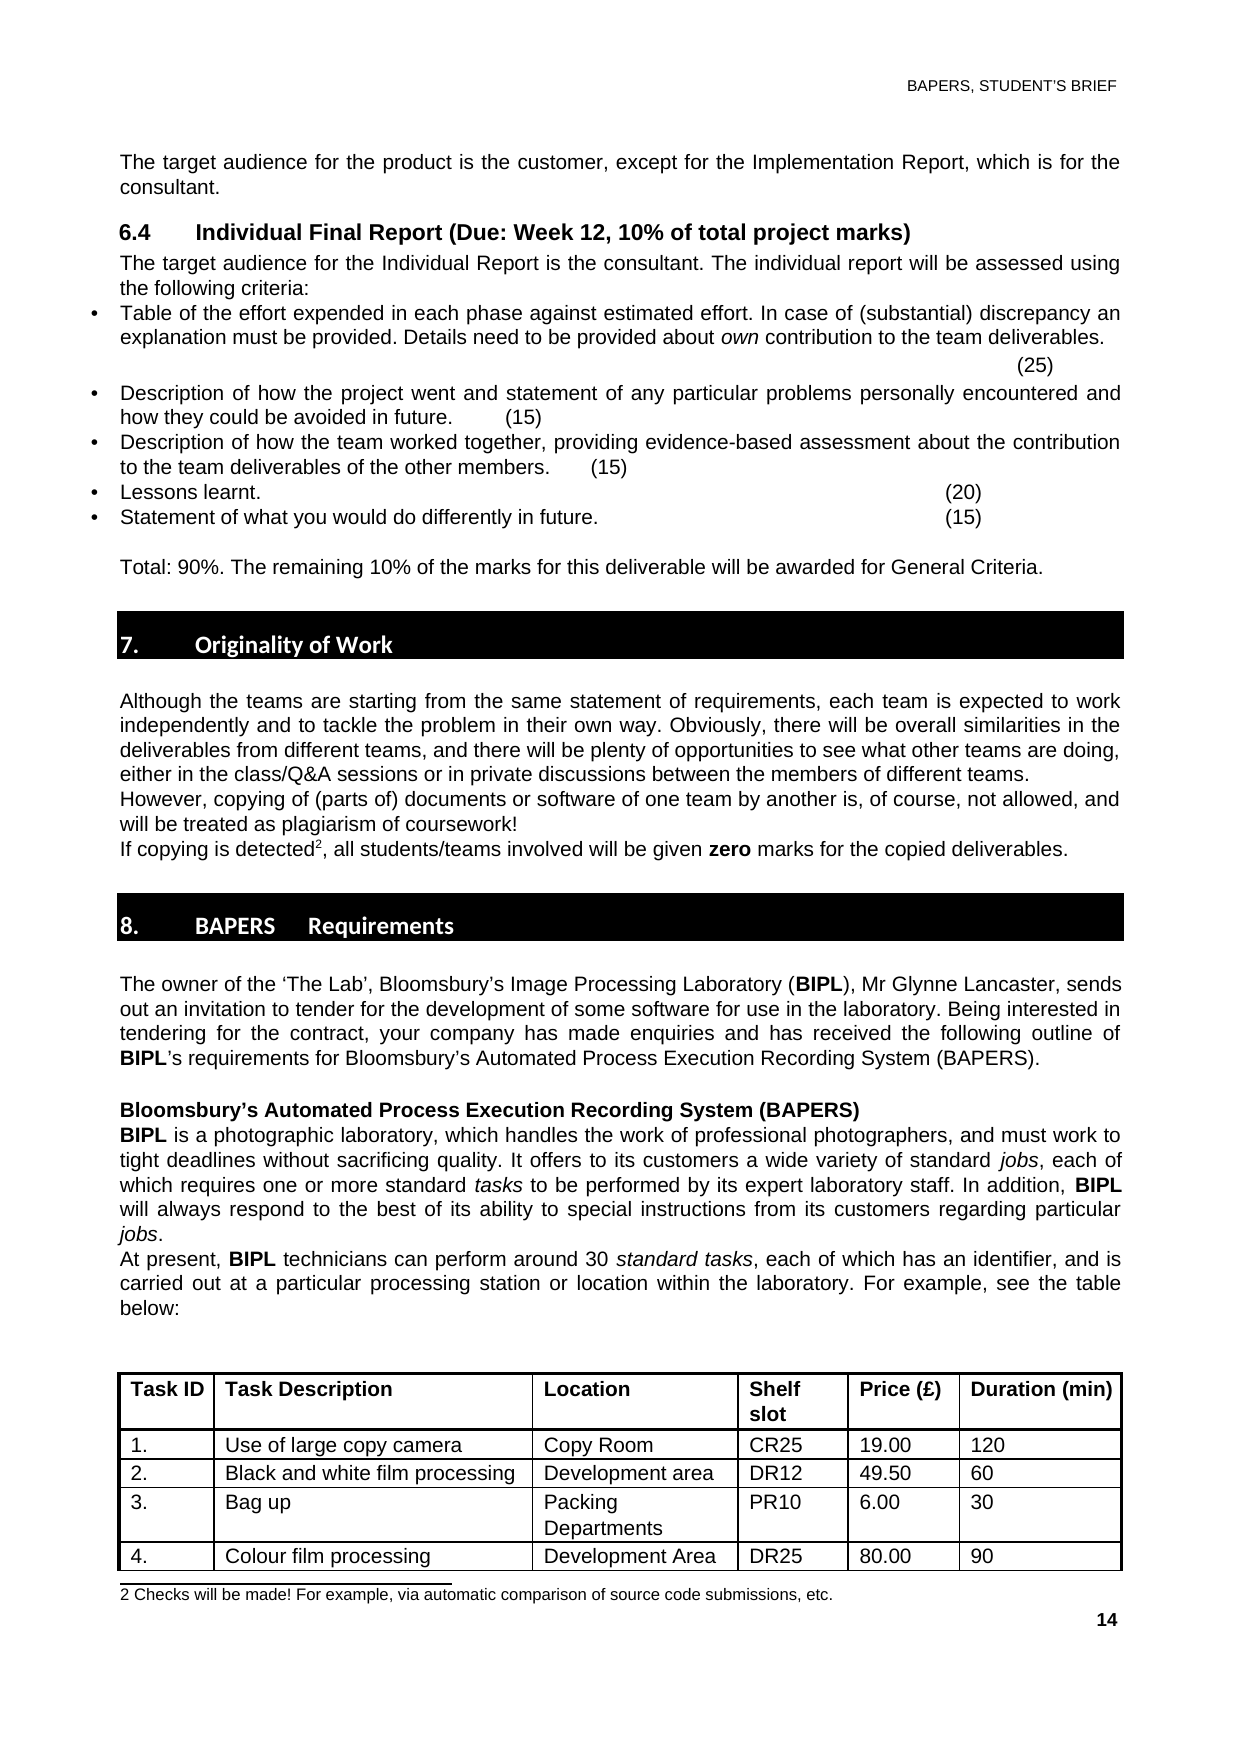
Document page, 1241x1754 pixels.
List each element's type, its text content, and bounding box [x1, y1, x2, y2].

text However, copying of (parts of) documents or software of one team by another is, of course, not allowed, and will be treated as plagiarism of coursework! [119, 787, 1122, 836]
table_cell 30 [960, 1488, 1120, 1541]
table_cell Use of large copy camera [215, 1431, 532, 1458]
table_cell DR12 [739, 1460, 847, 1487]
list Description of how the project went and statement of any particular problems personally encountered and how they could be avoided in future. (15) [91, 380, 1122, 429]
table_header Location [533, 1375, 737, 1428]
text Bloomsbury’s Automated Process Execution Recording System (BAPERS) [119, 1098, 1122, 1122]
table_cell Bag up [215, 1488, 532, 1541]
table_cell Packing Departments [533, 1488, 737, 1541]
table_cell CR25 [739, 1431, 847, 1458]
text The owner of the ‘The Lab’, Bloomsbury’s Image Processing Laboratory (BIPL), Mr Glynne Lancaster, sends out an invitation to tender for the development of some software for use in the laboratory. Being interested in tendering for the contract, your company has made enquiries and has received the following outline of BIPL’s requirements for Bloomsbury’s Automated Process Execution Recording System (BAPERS). [119, 972, 1122, 1069]
text At present, BIPL technicians can perform around 30 standard tasks, each of which has an identifier, and is carried out at a particular processing station or location within the laboratory. For example, see the table below: [119, 1247, 1122, 1320]
text (25) [120, 350, 1122, 378]
table_header Duration (min) [960, 1375, 1120, 1428]
list Description of how the team worked together, providing evidence-based assessment about the contribution to the team deliverables of the other members. (15) [91, 430, 1122, 478]
list Lessons learnt. (20) [91, 479, 1122, 503]
table_cell 90 [960, 1543, 1120, 1569]
text The target audience for the product is the customer, except for the Implementation Report, which is for the consultant. [119, 150, 1122, 198]
table_cell 4. [121, 1543, 213, 1569]
table_cell 19.00 [849, 1431, 959, 1458]
text Although the teams are starting from the same statement of requirements, each team is expected to work independently and to tackle the problem in their own way. Obviously, there will be overall similarities in the deliverables from different teams, and there will be plenty of opportunities to see what other teams are doing, either in the class/Q&A sessions or in private discussions between the members of different teams. [119, 688, 1122, 786]
table_cell Colour film processing [215, 1543, 532, 1569]
list Statement of what you would do differently in future. (15) [91, 504, 1122, 528]
table_cell Development Area [533, 1543, 737, 1569]
table_cell 80.00 [849, 1543, 959, 1569]
table_cell PR10 [739, 1488, 847, 1541]
table_cell 1. [121, 1431, 213, 1458]
text The target audience for the Individual Report is the consultant. The individual report will be assessed using the following criteria: [119, 251, 1122, 299]
table_cell 6.00 [849, 1488, 959, 1541]
table_cell Development area [533, 1460, 737, 1487]
table_header Price (£) [849, 1375, 959, 1428]
table_cell 2. [121, 1460, 213, 1487]
table_cell Black and white film processing [215, 1460, 532, 1487]
text If copying is detected, all students/teams involved will be given zero marks for the copied deliverables. [119, 837, 1122, 861]
list Table of the effort expended in each phase against estimated effort. In case of (substantial) discrepancy an explanation must be provided. Details need to be provided about own contribution to the team deliverables. [91, 301, 1122, 349]
table_cell 49.50 [849, 1460, 959, 1487]
table_header Shelf slot [739, 1375, 847, 1428]
text Total: 90%. The remaining 10% of the marks for this deliverable will be awarded for General Criteria. [119, 555, 1122, 579]
table_cell DR25 [739, 1543, 847, 1569]
table_cell 120 [960, 1431, 1120, 1458]
table_header Task Description [215, 1375, 532, 1428]
table_cell Copy Room [533, 1431, 737, 1458]
subtitle 6.4 Individual Final Report (Due: Week 12, 10% of total project marks) [118, 219, 1122, 245]
table_cell 60 [960, 1460, 1120, 1487]
table_cell 3. [121, 1488, 213, 1541]
table_header Task ID [121, 1375, 213, 1428]
text BIPL is a photographic laboratory, which handles the work of professional photographers, and must work to tight deadlines without sacrificing quality. It offers to its customers a wide variety of standard jobs, each of which requires one or more standard tasks to be performed by its expert laboratory staff. In addition, BIPL will always respond to the best of its ability to special instructions from its customers regarding particular jobs. [119, 1123, 1122, 1246]
text Checks will be made! For example, via automatic comparison of source code submissions, etc. [120, 1584, 1122, 1604]
